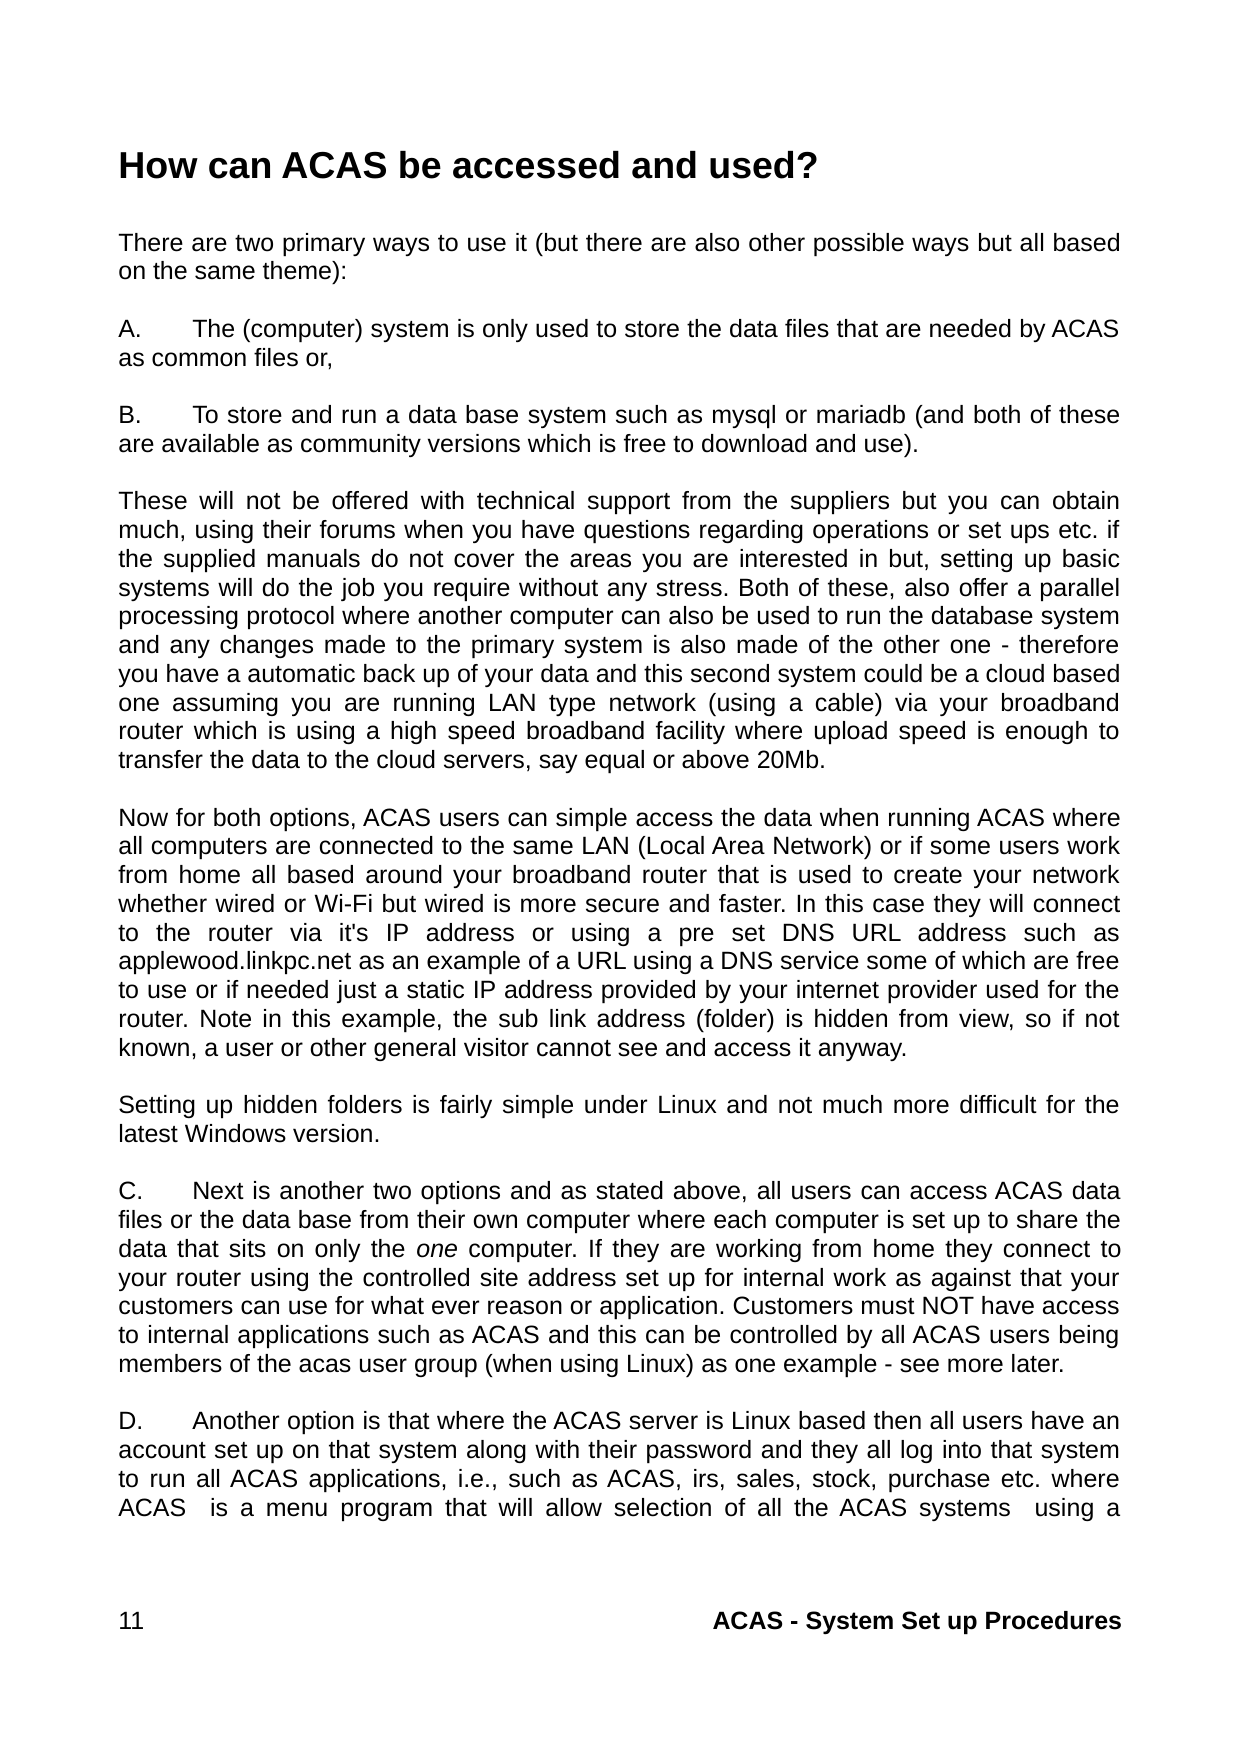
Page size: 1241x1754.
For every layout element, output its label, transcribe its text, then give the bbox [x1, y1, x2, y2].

text C. Next is another two options and as stated above, all users can access ACAS data files or the data base from their own computer where each computer is set up to share the data that sits on only the one computer. If they are working from home they connect to your router using the controlled site address set up for internal work as against that your customers can use for what ever reason or application. Customers must NOT have access to internal applications such as ACAS and this can be controlled by all ACAS users being members of the acas user group (when using Linux) as one example - see more later. [118, 1176, 1122, 1377]
text A. The (computer) system is only used to store the data files that are needed by ACAS as common files or, [118, 314, 1122, 371]
text There are two primary ways to use it (but there are also other possible ways but all based on the same theme): [118, 227, 1122, 285]
text Now for both options, ACAS users can simple access the data when running ACAS where all computers are connected to the same LAN (Local Area Network) or if some users work from home all based around your broadband router that is used to create your network whether wired or Wi-Fi but wired is more secure and faster. In this case they will connect to the router via it's IP address or using a pre set DNS URL address such as applewood.linkpc.net as an example of a URL using a DNS service some of which are free to use or if needed just a static IP address provided by your internet provider used for the router. Note in this example, the sub link address (folder) is hidden from view, so if not known, a user or other general visitor cannot see and access it anyway. [118, 802, 1122, 1061]
text These will not be offered with technical support from the suppliers but you can obtain much, using their forums when you have questions regarding operations or set ups etc. if the supplied manuals do not cover the areas you are interested in but, setting up basic systems will do the job you require without any stress. Both of these, also offer a parallel processing protocol where another computer can also be used to run the database system and any changes made to the primary system is also made of the other one - therefore you have a automatic back up of your data and this second system could be a cloud based one assuming you are running LAN type network (using a cable) via your broadband router which is using a high speed broadband facility where upload speed is enough to transfer the data to the cloud servers, say equal or above 20Mb. [118, 486, 1122, 774]
text D. Another option is that where the ACAS server is Linux based then all users have an account set up on that system along with their password and they all log into that system to run all ACAS applications, i.e., such as ACAS, irs, sales, stock, purchase etc. where ACAS is a menu program that will allow selection of all the ACAS systems using a [118, 1406, 1122, 1521]
text B. To store and run a data base system such as mysql or mariadb (and both of these are available as community versions which is free to download and use). [118, 400, 1122, 457]
subtitle How can ACAS be accessed and used? [118, 143, 1122, 186]
text Setting up hidden folders is fairly simple under Linux and not much more difficult for the latest Windows version. [118, 1090, 1122, 1147]
